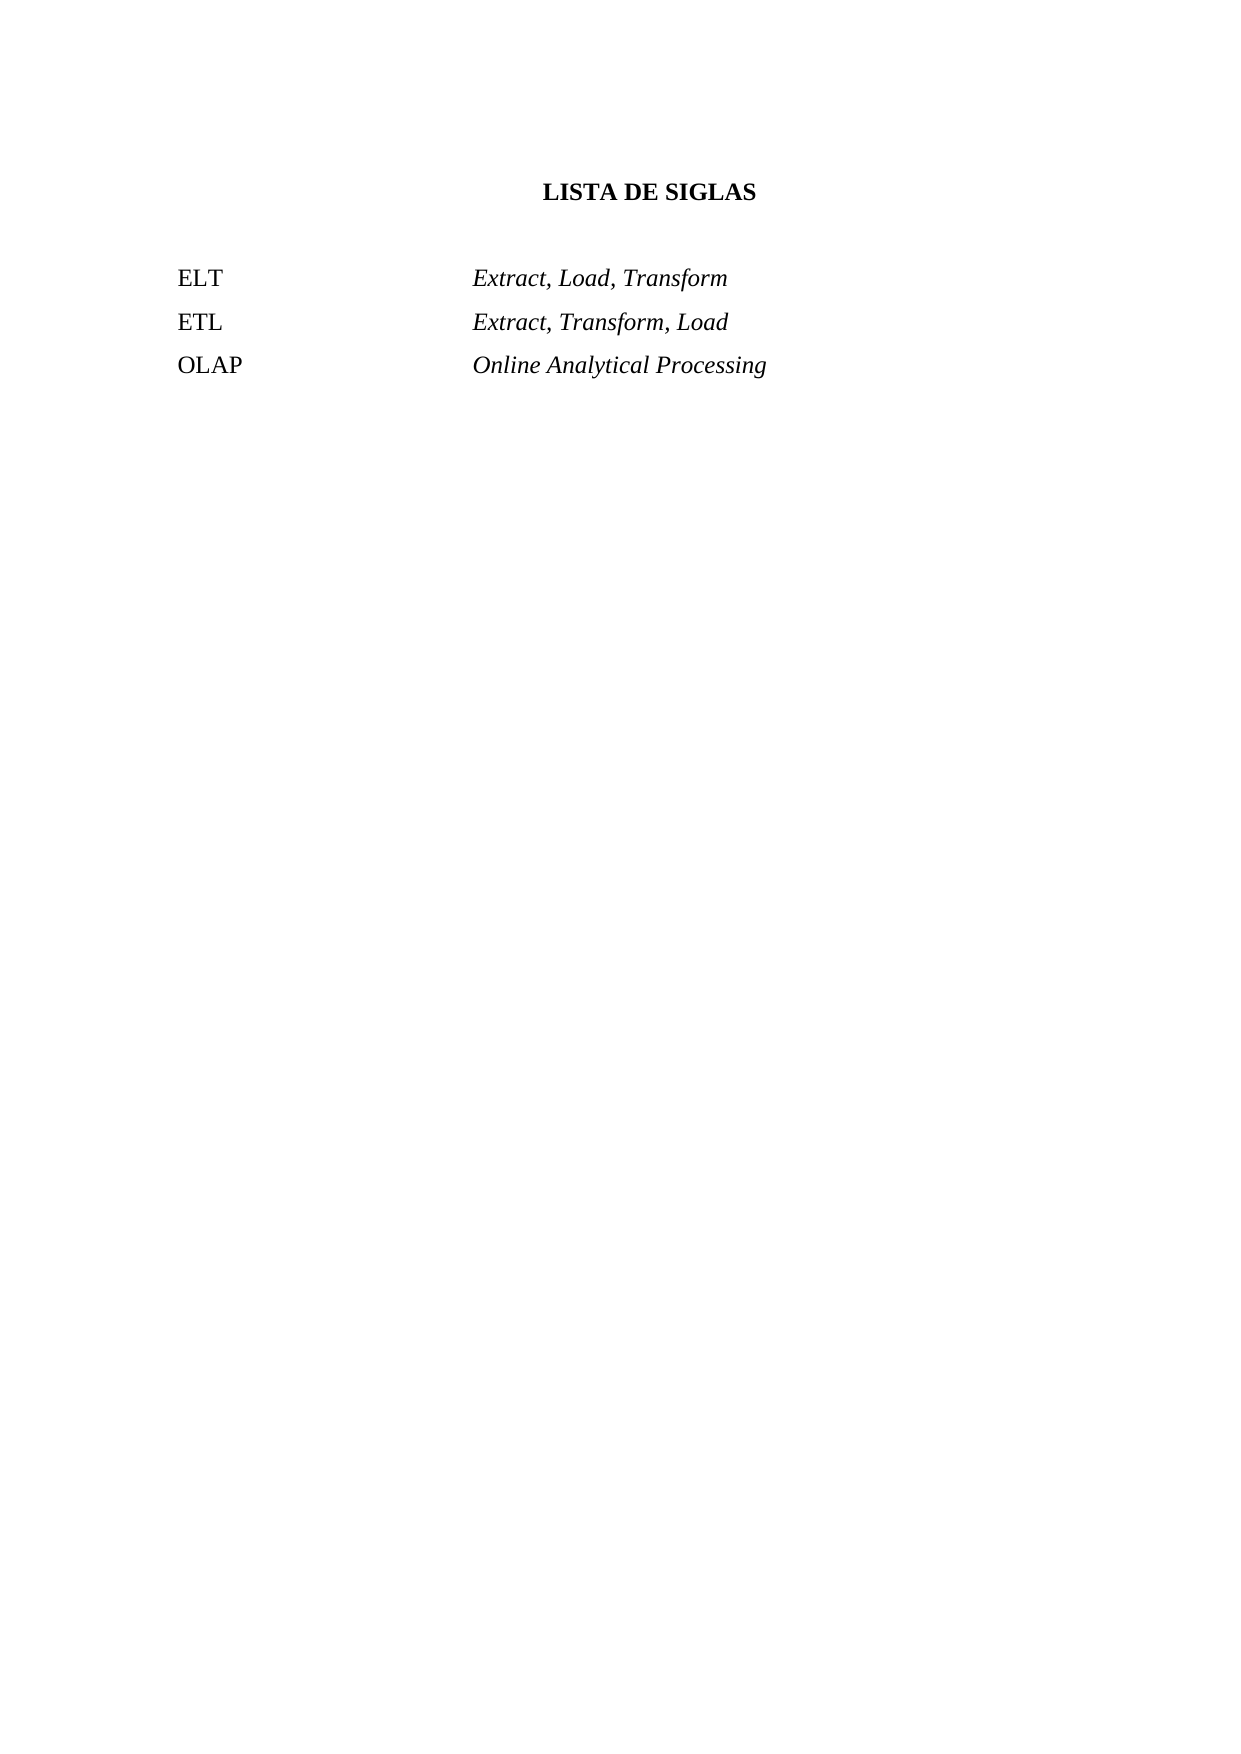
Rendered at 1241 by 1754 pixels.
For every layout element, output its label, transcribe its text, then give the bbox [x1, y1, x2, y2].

text LISTA DE SIGLAS [177, 177, 1122, 206]
text OLAP Online Analytical Processing [177, 350, 1122, 378]
text ETL Extract, Transform, Load [177, 307, 1122, 335]
text ELT Extract, Load, Transform [177, 263, 1122, 292]
